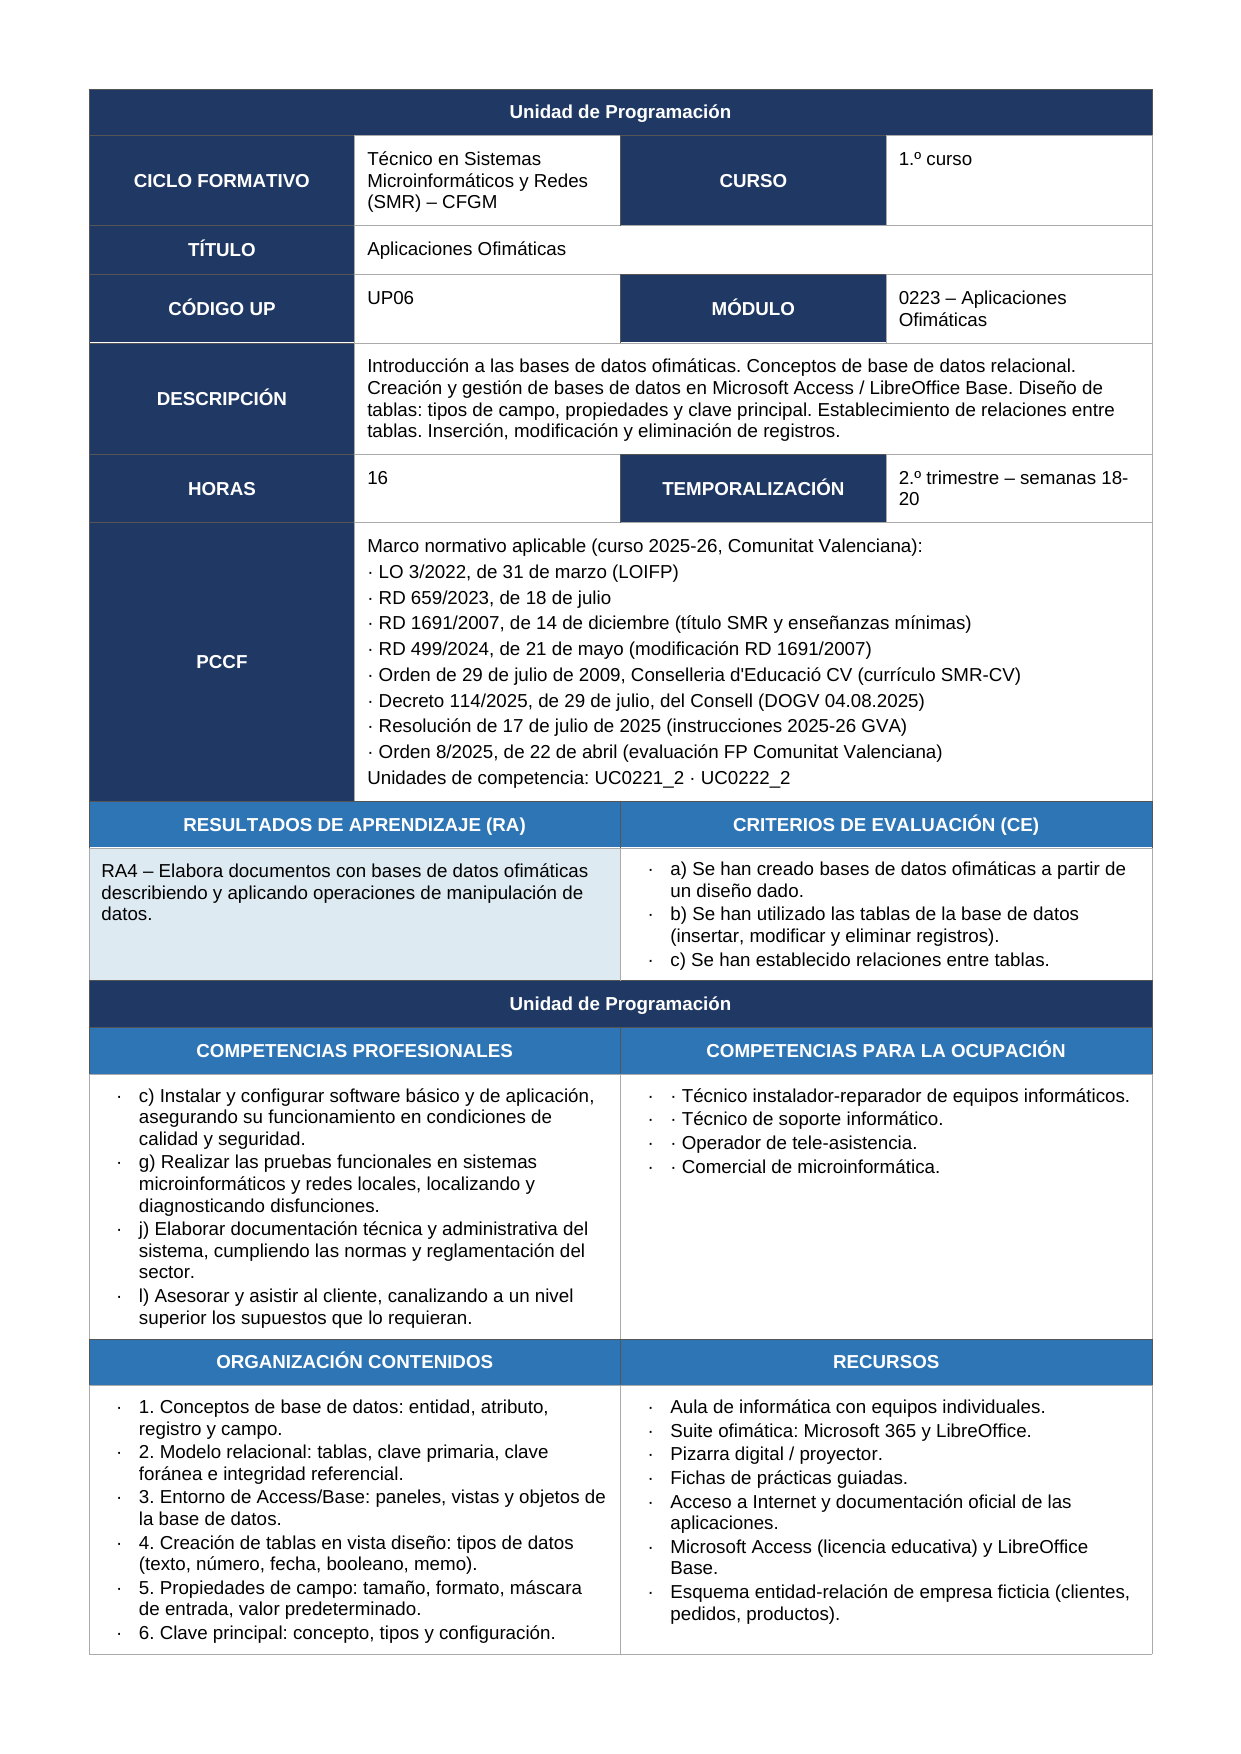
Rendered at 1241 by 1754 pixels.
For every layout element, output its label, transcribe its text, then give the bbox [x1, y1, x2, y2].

table_cell c) Instalar y configurar software básico y de aplicación, asegurando su funcionamiento en condiciones de calidad y seguridad. g) Realizar las pruebas funcionales en sistemas microinformáticos y redes locales, localizando y diagnosticando disfunciones. j) Elaborar documentación técnica y administrativa del sistema, cumpliendo las normas y reglamentación del sector. l) Asesorar y asistir al cliente, canalizando a un nivel superior los supuestos que lo requieran. [90, 1075, 620, 1338]
table_cell MÓDULO [621, 275, 886, 342]
table_cell Unidad de Programación [90, 981, 1152, 1027]
table_cell 1.º curso [887, 136, 1152, 225]
table_cell RA4 – Elabora documentos con bases de datos ofimáticas describiendo y aplicando operaciones de manipulación de datos. [90, 849, 620, 980]
table_cell Introducción a las bases de datos ofimáticas. Conceptos de base de datos relacional. Creación y gestión de bases de datos en Microsoft Access / LibreOffice Base. Diseño de tablas: tipos de campo, propiedades y clave principal. Establecimiento de relaciones entre tablas. Inserción, modificación y eliminación de registros. [355, 344, 1152, 454]
table_cell CRITERIOS DE EVALUACIÓN (CE) [621, 802, 1152, 847]
table_cell ORGANIZACIÓN CONTENIDOS [90, 1340, 620, 1385]
table_cell Marco normativo aplicable (curso 2025-26, Comunitat Valenciana): · LO 3/2022, de 31 de marzo (LOIFP) · RD 659/2023, de 18 de julio · RD 1691/2007, de 14 de diciembre (título SMR y enseñanzas mínimas) · RD 499/2024, de 21 de mayo (modificación RD 1691/2007) · Orden de 29 de julio de 2009, Conselleria d'Educació CV (currículo SMR-CV) · Decreto 114/2025, de 29 de julio, del Consell (DOGV 04.08.2025) · Resolución de 17 de julio de 2025 (instrucciones 2025-26 GVA) · Orden 8/2025, de 22 de abril (evaluación FP Comunitat Valenciana) Unidades de competencia: UC0221_2 · UC0222_2 [355, 523, 1152, 801]
table_header Unidad de Programación [90, 90, 1152, 135]
table_cell 1. Conceptos de base de datos: entidad, atributo, registro y campo. 2. Modelo relacional: tablas, clave primaria, clave foránea e integridad referencial. 3. Entorno de Access/Base: paneles, vistas y objetos de la base de datos. 4. Creación de tablas en vista diseño: tipos de datos (texto, número, fecha, booleano, memo). 5. Propiedades de campo: tamaño, formato, máscara de entrada, valor predeterminado. 6. Clave principal: concepto, tipos y configuración. 7. Relaciones entre tablas: tipos (1-1, 1-N, N-M) y configuración de integridad referencial. 8. Operaciones con registros: inserción, edición y eliminación en vista hoja de datos. 9. Importación de datos desde Excel/CSV. 10. Copia de seguridad y compactación de la base de datos. [90, 1386, 620, 1654]
table_cell Aula de informática con equipos individuales. Suite ofimática: Microsoft 365 y LibreOffice. Pizarra digital / proyector. Fichas de prácticas guiadas. Acceso a Internet y documentación oficial de las aplicaciones. Microsoft Access (licencia educativa) y LibreOffice Base. Esquema entidad-relación de empresa ficticia (clientes, pedidos, productos). [621, 1386, 1152, 1654]
table_cell 2.º trimestre – semanas 18-20 [887, 455, 1152, 522]
table_cell CURSO [621, 136, 886, 225]
table_cell Técnico en Sistemas Microinformáticos y Redes (SMR) – CFGM [355, 136, 620, 225]
table_cell RECURSOS [621, 1340, 1152, 1385]
table_cell a) Se han creado bases de datos ofimáticas a partir de un diseño dado. b) Se han utilizado las tablas de la base de datos (insertar, modificar y eliminar registros). c) Se han establecido relaciones entre tablas. [621, 849, 1152, 980]
table_cell TÍTULO [90, 226, 354, 274]
table_cell RESULTADOS DE APRENDIZAJE (RA) [90, 802, 620, 847]
table_cell PCCF [90, 523, 354, 801]
table_cell COMPETENCIAS PARA LA OCUPACIÓN [621, 1028, 1152, 1074]
table_cell Aplicaciones Ofimáticas [355, 226, 1152, 274]
table_cell TEMPORALIZACIÓN [621, 455, 886, 522]
table_cell DESCRIPCIÓN [90, 344, 354, 454]
table_cell 16 [355, 455, 620, 522]
table_cell HORAS [90, 455, 354, 522]
table_cell CICLO FORMATIVO [90, 136, 354, 225]
table_cell 0223 – Aplicaciones Ofimáticas [887, 275, 1152, 342]
table_cell · Técnico instalador-reparador de equipos informáticos. · Técnico de soporte informático. · Operador de tele-asistencia. · Comercial de microinformática. [621, 1075, 1152, 1338]
table_cell CÓDIGO UP [90, 275, 354, 342]
table_cell UP06 [355, 275, 620, 342]
table_cell COMPETENCIAS PROFESIONALES [90, 1028, 620, 1074]
